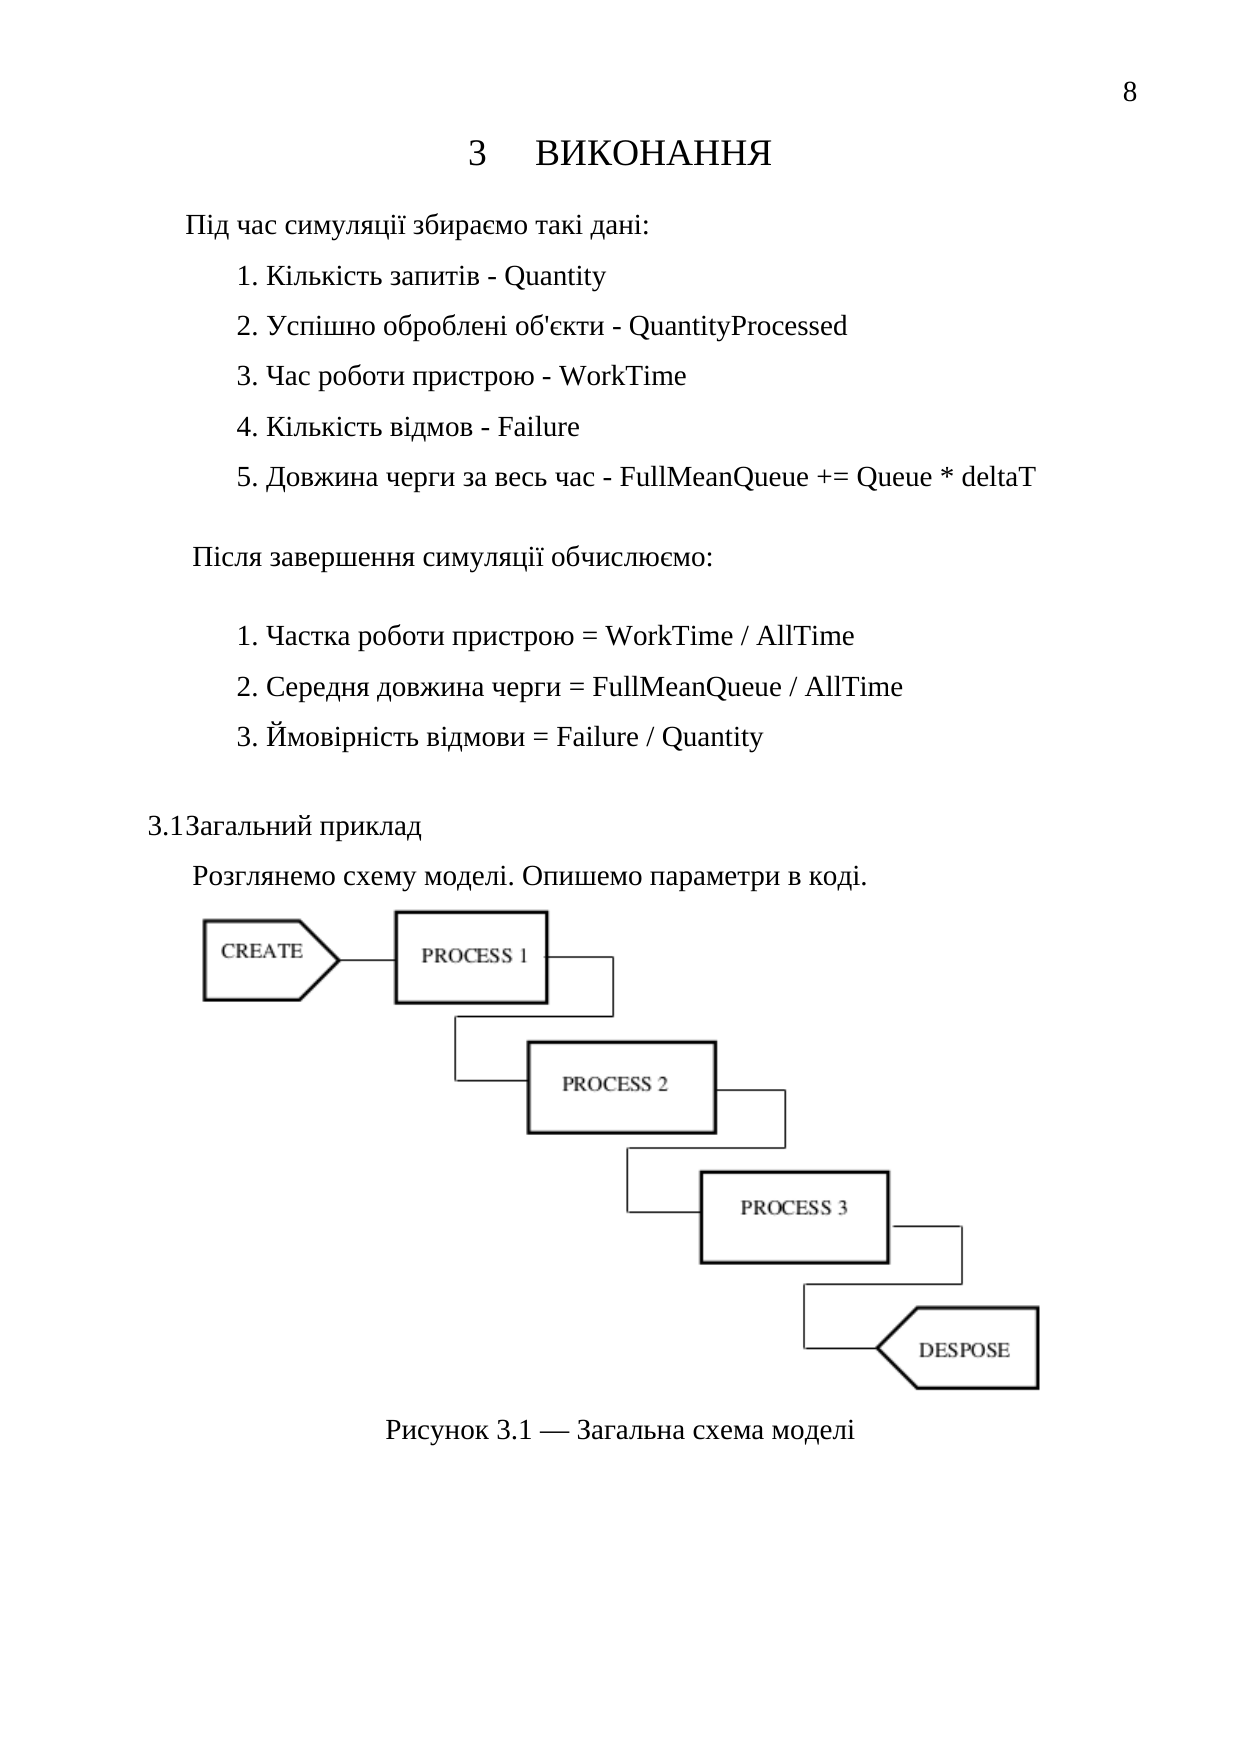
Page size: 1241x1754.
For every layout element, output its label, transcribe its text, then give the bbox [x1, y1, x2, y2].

list Ймовірність відмови = Failure / Quantity [162, 719, 1122, 753]
list Кількість запитів - Quantity [162, 258, 1122, 291]
list Середня довжина черги = FullMeanQueue / AllTime [162, 669, 1122, 702]
list Довжина черги за весь час - FullMeanQueue += Queue * deltaT [162, 459, 1122, 492]
text Розглянемо схему моделі. Опишемо параметри в коді. [118, 858, 1122, 892]
text Рисунок 3.1 — Загальна схема моделі [118, 1412, 1122, 1446]
list Час роботи пристрою - WorkTime [162, 358, 1122, 392]
subtitle Виконання [118, 130, 1122, 173]
text Під час симуляції збираємо такі дані: [118, 207, 1122, 241]
picture [195, 908, 1045, 1398]
list Частка роботи пристрою = WorkTime / AllTime [162, 618, 1122, 652]
list Кількість відмов - Failure [162, 409, 1122, 442]
subtitle Загальний приклад [118, 808, 1122, 842]
list Успішно оброблені об'єкти - QuantityProcessed [162, 308, 1122, 342]
text Після завершення симуляції обчислюємо: [118, 539, 1122, 572]
